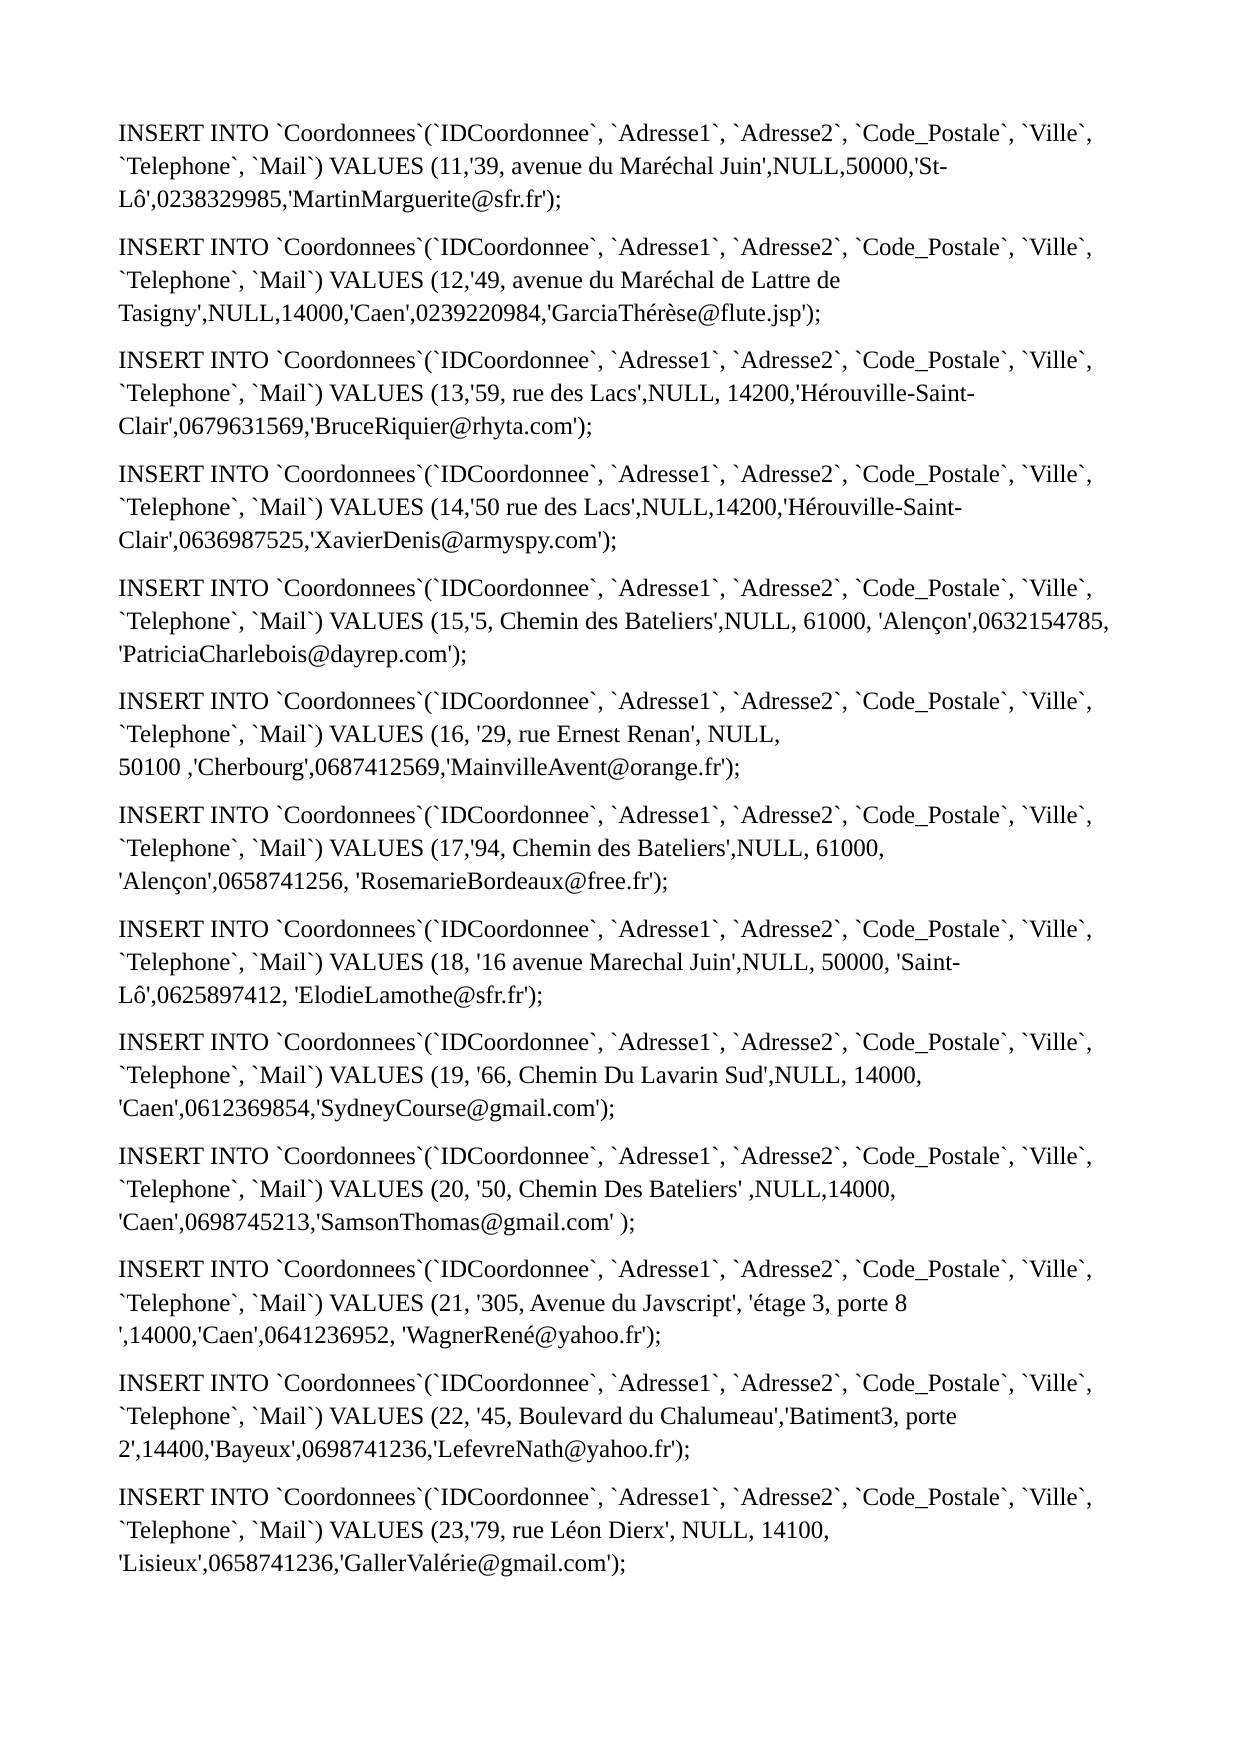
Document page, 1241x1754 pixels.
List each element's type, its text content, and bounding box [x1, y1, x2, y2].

text INSERT INTO `Coordonnees`(`IDCoordonnee`, `Adresse1`, `Adresse2`, `Code_Postale`, `Ville`, `Telephone`, `Mail`) VALUES (14,'50 rue des Lacs',NULL,14200,'Hérouville-Saint-Clair',0636987525,'XavierDenis@armyspy.com'); [118, 459, 1122, 554]
text INSERT INTO `Coordonnees`(`IDCoordonnee`, `Adresse1`, `Adresse2`, `Code_Postale`, `Ville`, `Telephone`, `Mail`) VALUES (15,'5, Chemin des Bateliers',NULL, 61000, 'Alençon',0632154785, 'PatriciaCharlebois@dayrep.com'); [118, 573, 1122, 667]
text INSERT INTO `Coordonnees`(`IDCoordonnee`, `Adresse1`, `Adresse2`, `Code_Postale`, `Ville`, `Telephone`, `Mail`) VALUES (11,'39, avenue du Maréchal Juin',NULL,50000,'St-Lô',0238329985,'MartinMarguerite@sfr.fr'); [118, 118, 1122, 213]
text INSERT INTO `Coordonnees`(`IDCoordonnee`, `Adresse1`, `Adresse2`, `Code_Postale`, `Ville`, `Telephone`, `Mail`) VALUES (21, '305, Avenue du Javscript', 'étage 3, porte 8 ',14000,'Caen',0641236952, 'WagnerRené@yahoo.fr'); [118, 1254, 1122, 1349]
text INSERT INTO `Coordonnees`(`IDCoordonnee`, `Adresse1`, `Adresse2`, `Code_Postale`, `Ville`, `Telephone`, `Mail`) VALUES (16, '29, rue Ernest Renan', NULL, 50100 ,'Cherbourg',0687412569,'MainvilleAvent@orange.fr'); [118, 686, 1122, 781]
text INSERT INTO `Coordonnees`(`IDCoordonnee`, `Adresse1`, `Adresse2`, `Code_Postale`, `Ville`, `Telephone`, `Mail`) VALUES (18, '16 avenue Marechal Juin',NULL, 50000, 'Saint-Lô',0625897412, 'ElodieLamothe@sfr.fr'); [118, 914, 1122, 1008]
text INSERT INTO `Coordonnees`(`IDCoordonnee`, `Adresse1`, `Adresse2`, `Code_Postale`, `Ville`, `Telephone`, `Mail`) VALUES (22, '45, Boulevard du Chalumeau','Batiment3, porte 2',14400,'Bayeux',0698741236,'LefevreNath@yahoo.fr'); [118, 1368, 1122, 1463]
text INSERT INTO `Coordonnees`(`IDCoordonnee`, `Adresse1`, `Adresse2`, `Code_Postale`, `Ville`, `Telephone`, `Mail`) VALUES (17,'94, Chemin des Bateliers',NULL, 61000, 'Alençon',0658741256, 'RosemarieBordeaux@free.fr'); [118, 800, 1122, 895]
text INSERT INTO `Coordonnees`(`IDCoordonnee`, `Adresse1`, `Adresse2`, `Code_Postale`, `Ville`, `Telephone`, `Mail`) VALUES (12,'49, avenue du Maréchal de Lattre de Tasigny',NULL,14000,'Caen',0239220984,'GarciaThérèse@flute.jsp'); [118, 232, 1122, 327]
text INSERT INTO `Coordonnees`(`IDCoordonnee`, `Adresse1`, `Adresse2`, `Code_Postale`, `Ville`, `Telephone`, `Mail`) VALUES (19, '66, Chemin Du Lavarin Sud',NULL, 14000, 'Caen',0612369854,'SydneyCourse@gmail.com'); [118, 1027, 1122, 1122]
text INSERT INTO `Coordonnees`(`IDCoordonnee`, `Adresse1`, `Adresse2`, `Code_Postale`, `Ville`, `Telephone`, `Mail`) VALUES (13,'59, rue des Lacs',NULL, 14200,'Hérouville-Saint-Clair',0679631569,'BruceRiquier@rhyta.com'); [118, 345, 1122, 440]
text INSERT INTO `Coordonnees`(`IDCoordonnee`, `Adresse1`, `Adresse2`, `Code_Postale`, `Ville`, `Telephone`, `Mail`) VALUES (23,'79, rue Léon Dierx', NULL, 14100, 'Lisieux',0658741236,'GallerValérie@gmail.com'); [118, 1482, 1122, 1577]
text INSERT INTO `Coordonnees`(`IDCoordonnee`, `Adresse1`, `Adresse2`, `Code_Postale`, `Ville`, `Telephone`, `Mail`) VALUES (20, '50, Chemin Des Bateliers' ,NULL,14000, 'Caen',0698745213,'SamsonThomas@gmail.com' ); [118, 1141, 1122, 1236]
